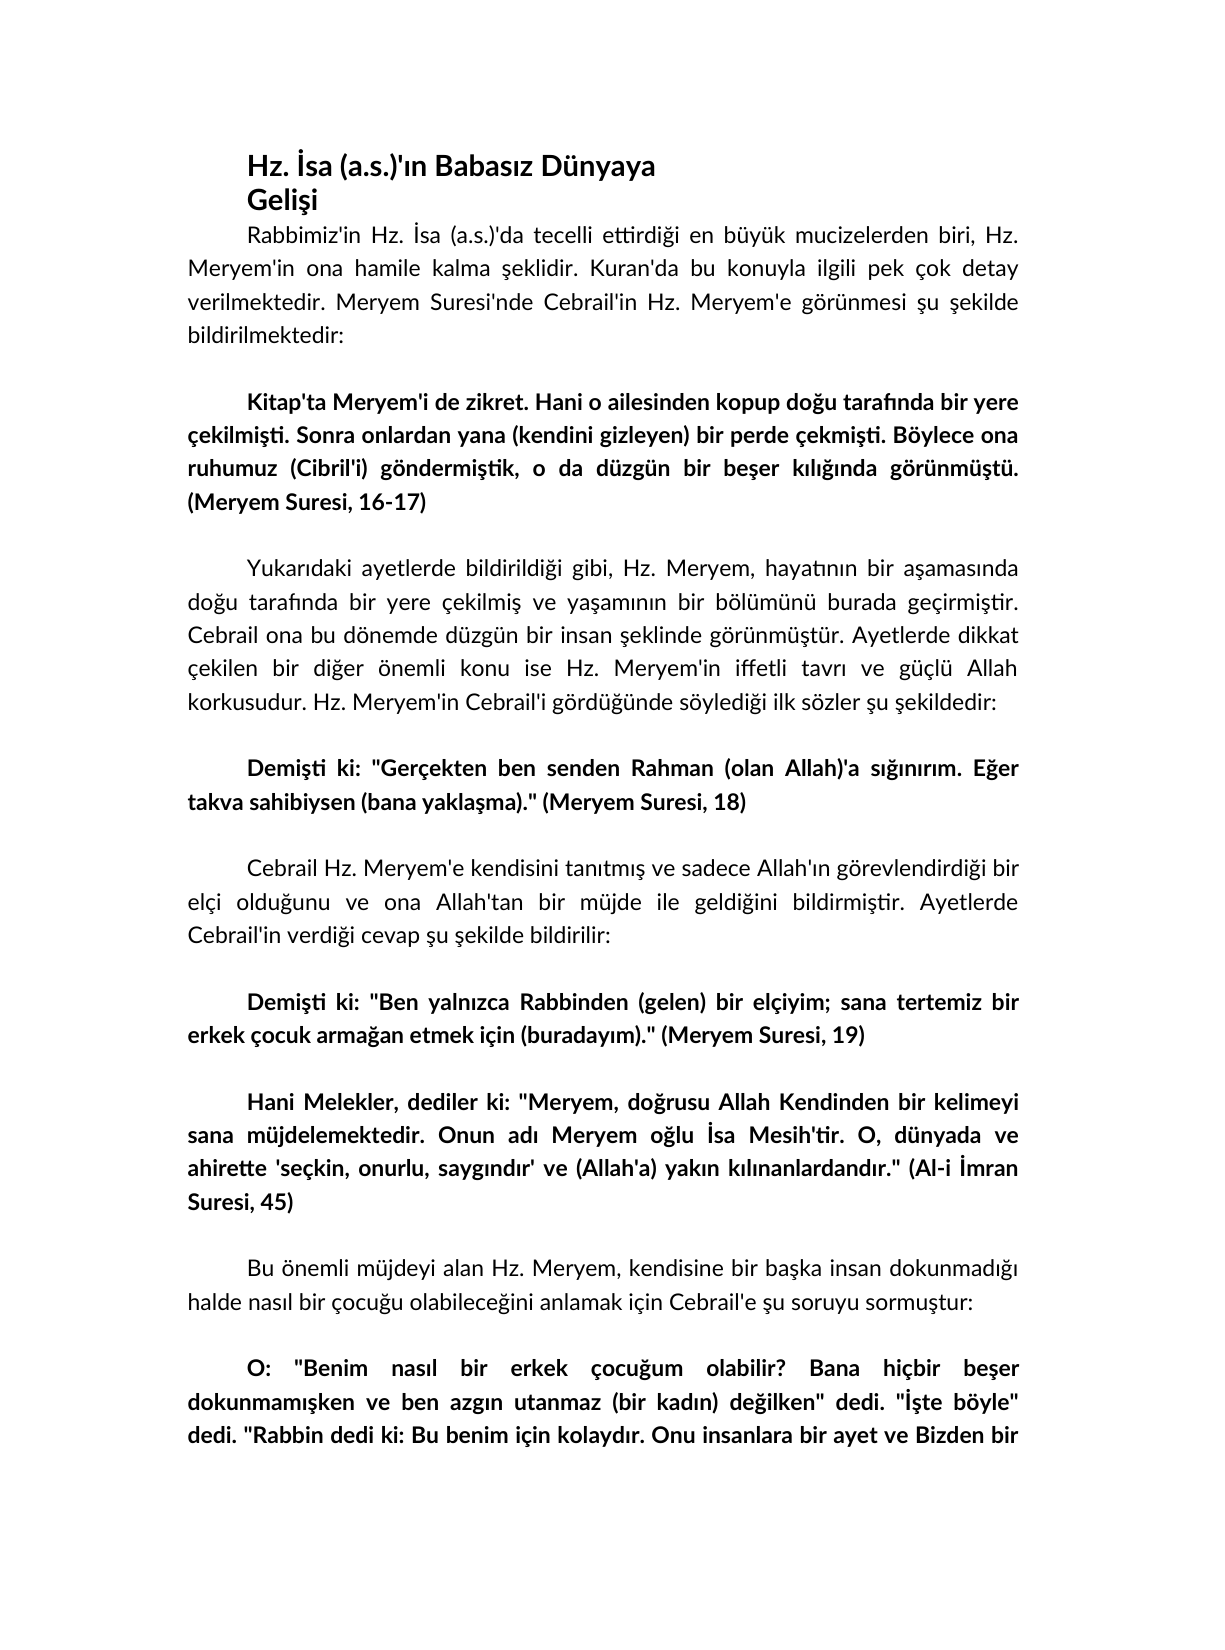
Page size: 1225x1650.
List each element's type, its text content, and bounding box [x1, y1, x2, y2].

text Hani Melekler, dediler ki: "Meryem, doğrusu Allah Kendinden bir kelimeyi sana müjdelemektedir. Onun adı Meryem oğlu İsa Mesih'tir. O, dünyada ve ahirette 'seçkin, onurlu, saygındır' ve (Allah'a) yakın kılınanlardandır." (Al-i İmran Suresi, 45) [187, 1083, 1020, 1217]
text Kitap'ta Meryem'i de zikret. Hani o ailesinden kopup doğu tarafında bir yere çekilmişti. Sonra onlardan yana (kendini gizleyen) bir perde çekmişti. Böylece ona ruhumuz (Cibril'i) göndermiştik, o da düzgün bir beşer kılığında görünmüştü. (Meryem Suresi, 16-17) [187, 383, 1020, 517]
text Bu önemli müjdeyi alan Hz. Meryem, kendisine bir başka insan dokunmadığı halde nasıl bir çocuğu olabileceğini anlamak için Cebrail'e şu soruyu sormuştur: [187, 1250, 1020, 1317]
text O: "Benim nasıl bir erkek çocuğum olabilir? Bana hiçbir beşer dokunmamışken ve ben azgın utanmaz (bir kadın) değilken" dedi. "İşte böyle" dedi. "Rabbin dedi ki: Bu benim için kolaydır. Onu insanlara bir ayet ve Bizden bir [187, 1350, 1020, 1450]
text Demişti ki: "Gerçekten ben senden Rahman (olan Allah)'a sığınırım. Eğer takva sahibiysen (bana yaklaşma)." (Meryem Suresi, 18) [187, 750, 1020, 817]
text Gelişi [187, 183, 1020, 217]
text Cebrail Hz. Meryem'e kendisini tanıtmış ve sadece Allah'ın görevlendirdiği bir elçi olduğunu ve ona Allah'tan bir müjde ile geldiğini bildirmiştir. Ayetlerde Cebrail'in verdiği cevap şu şekilde bildirilir: [187, 850, 1020, 950]
text Yukarıdaki ayetlerde bildirildiği gibi, Hz. Meryem, hayatının bir aşamasında doğu tarafında bir yere çekilmiş ve yaşamının bir bölümünü burada geçirmiştir. Cebrail ona bu dönemde düzgün bir insan şeklinde görünmüştür. Ayetlerde dikkat çekilen bir diğer önemli konu ise Hz. Meryem'in iffetli tavrı ve güçlü Allah korkusudur. Hz. Meryem'in Cebrail'i gördüğünde söylediği ilk sözler şu şekildedir: [187, 550, 1020, 717]
text Hz. İsa (a.s.)'ın Babasız Dünyaya [187, 150, 1020, 183]
text Demişti ki: "Ben yalnızca Rabbinden (gelen) bir elçiyim; sana tertemiz bir erkek çocuk armağan etmek için (buradayım)." (Meryem Suresi, 19) [187, 983, 1020, 1050]
text Rabbimiz'in Hz. İsa (a.s.)'da tecelli ettirdiği en büyük mucizelerden biri, Hz. Meryem'in ona hamile kalma şeklidir. Kuran'da bu konuyla ilgili pek çok detay verilmektedir. Meryem Suresi'nde Cebrail'in Hz. Meryem'e görünmesi şu şekilde bildirilmektedir: [187, 217, 1020, 350]
